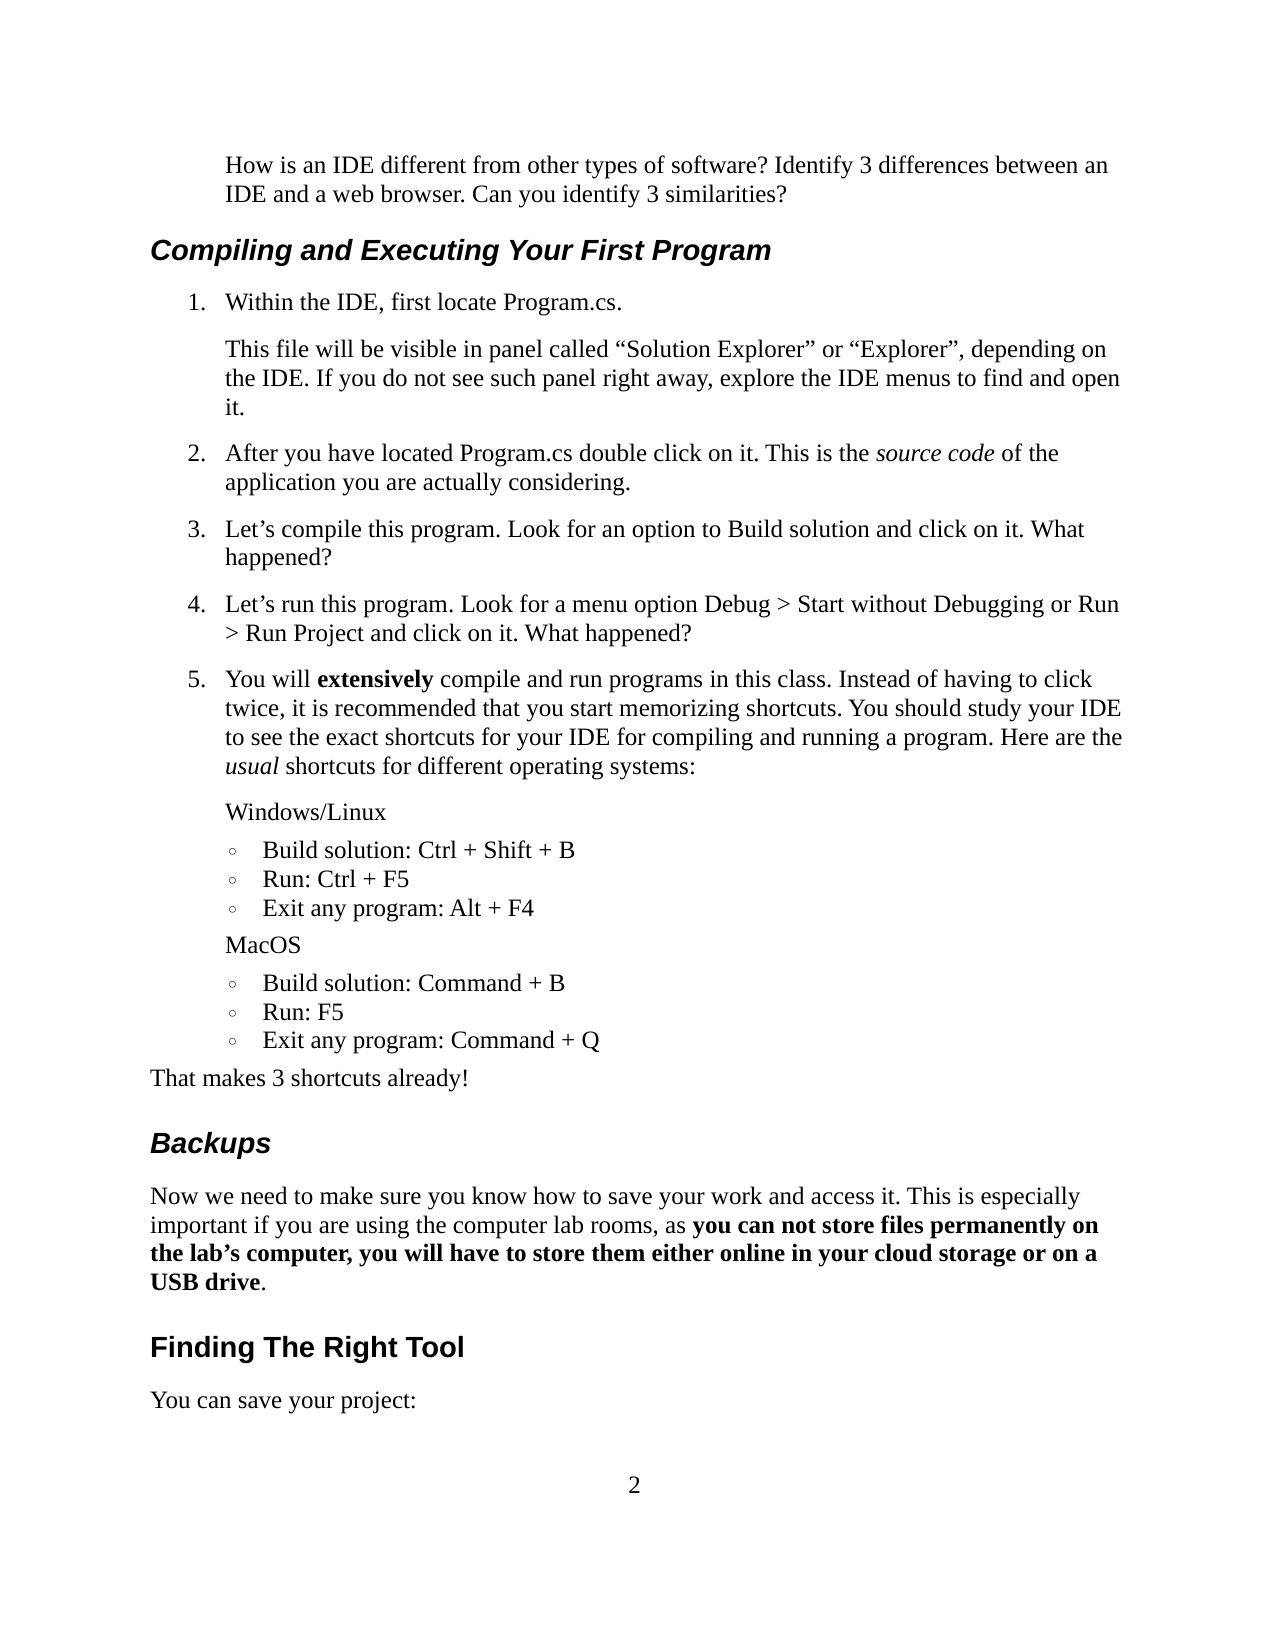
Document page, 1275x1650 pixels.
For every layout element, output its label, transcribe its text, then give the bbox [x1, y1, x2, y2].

list Build solution: Command + B [225, 968, 1125, 997]
subtitle Compiling and Executing Your First Program [150, 232, 1125, 266]
list Let’s run this program. Look for a menu option Debug > Start without Debugging or Run > Run Project and click on it. What happened? [187, 589, 1125, 647]
list After you have located Program.cs double click on it. This is the source code of the application you are actually considering. [187, 438, 1125, 496]
list Windows/Linux [187, 797, 1125, 826]
list Let’s compile this program. Look for an option to Build solution and click on it. What happened? [187, 514, 1125, 571]
text How is an IDE different from other types of software? Identify 3 differences between an IDE and a web browser. Can you identify 3 similarities? [225, 150, 1125, 207]
subtitle Backups [150, 1126, 1125, 1159]
list Build solution: Ctrl + Shift + B [225, 835, 1125, 864]
list Exit any program: Alt + F4 [225, 893, 1125, 921]
list Exit any program: Command + Q [225, 1026, 1125, 1054]
list This file will be visible in panel called “Solution Explorer” or “Explorer”, depending on the IDE. If you do not see such panel right away, explore the IDE menus to find and open it. [187, 334, 1125, 420]
list You will extensively compile and run programs in this class. Instead of having to click twice, it is recommended that you start memorizing shortcuts. You should study your IDE to see the exact shortcuts for your IDE for compiling and running a program. Here are the usual shortcuts for different operating systems: [187, 664, 1125, 779]
list MacOS [187, 930, 1125, 959]
list Run: Ctrl + F5 [225, 864, 1125, 893]
subtitle Finding The Right Tool [150, 1330, 1125, 1363]
list Run: F5 [225, 997, 1125, 1026]
list Within the IDE, first locate Program.cs. [187, 287, 1125, 316]
text That makes 3 shortcuts already! [150, 1063, 1125, 1092]
text Now we need to make sure you know how to save your work and access it. This is especially important if you are using the computer lab rooms, as you can not store files permanently on the lab’s computer, you will have to store them either online in your cloud storage or on a USB drive. [150, 1181, 1125, 1296]
text You can save your project: [150, 1385, 1125, 1414]
